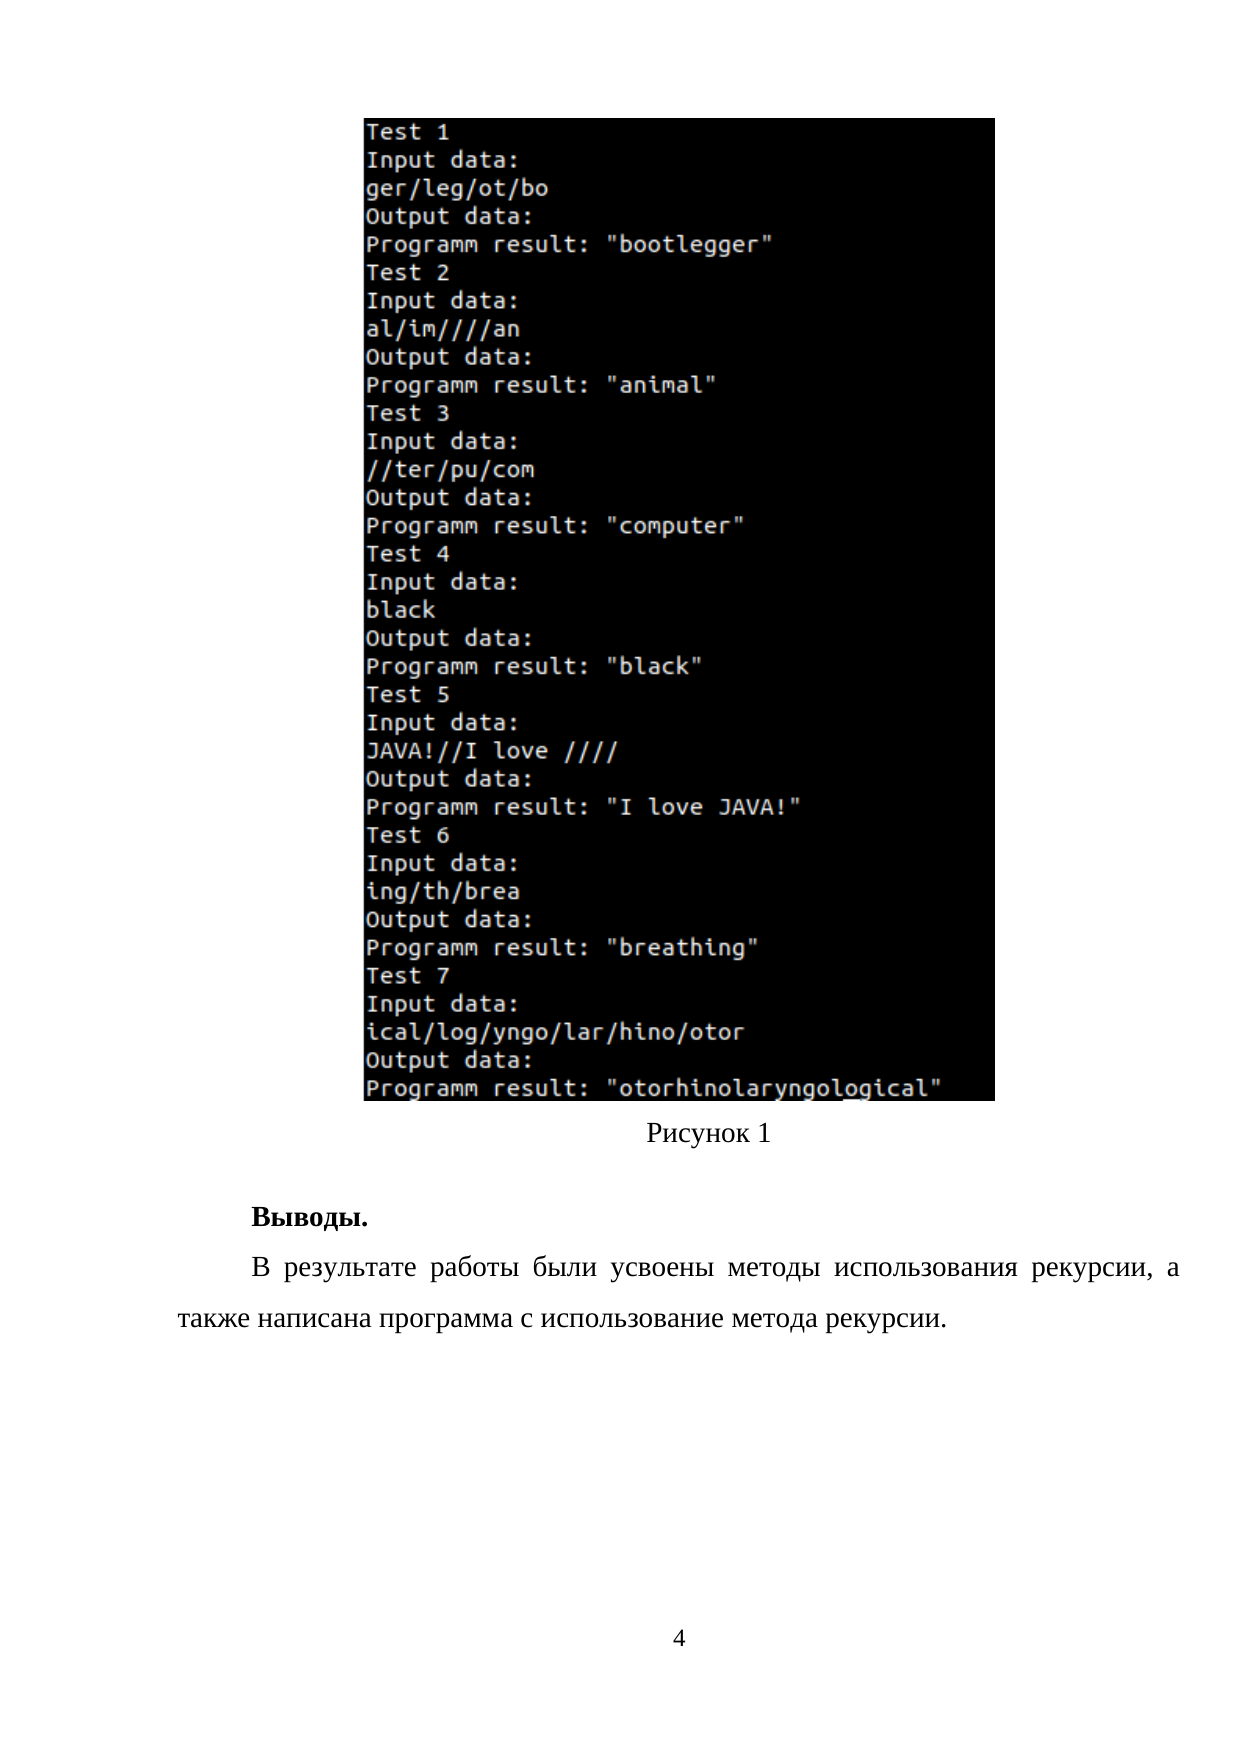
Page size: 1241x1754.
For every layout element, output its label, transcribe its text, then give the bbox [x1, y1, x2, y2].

text Рисунок 1 [177, 1115, 1181, 1149]
text Выводы. [177, 1199, 1181, 1233]
text В результате работы были усвоены методы использования рекурсии, а также написана программа с использование метода рекурсии. [177, 1249, 1181, 1333]
